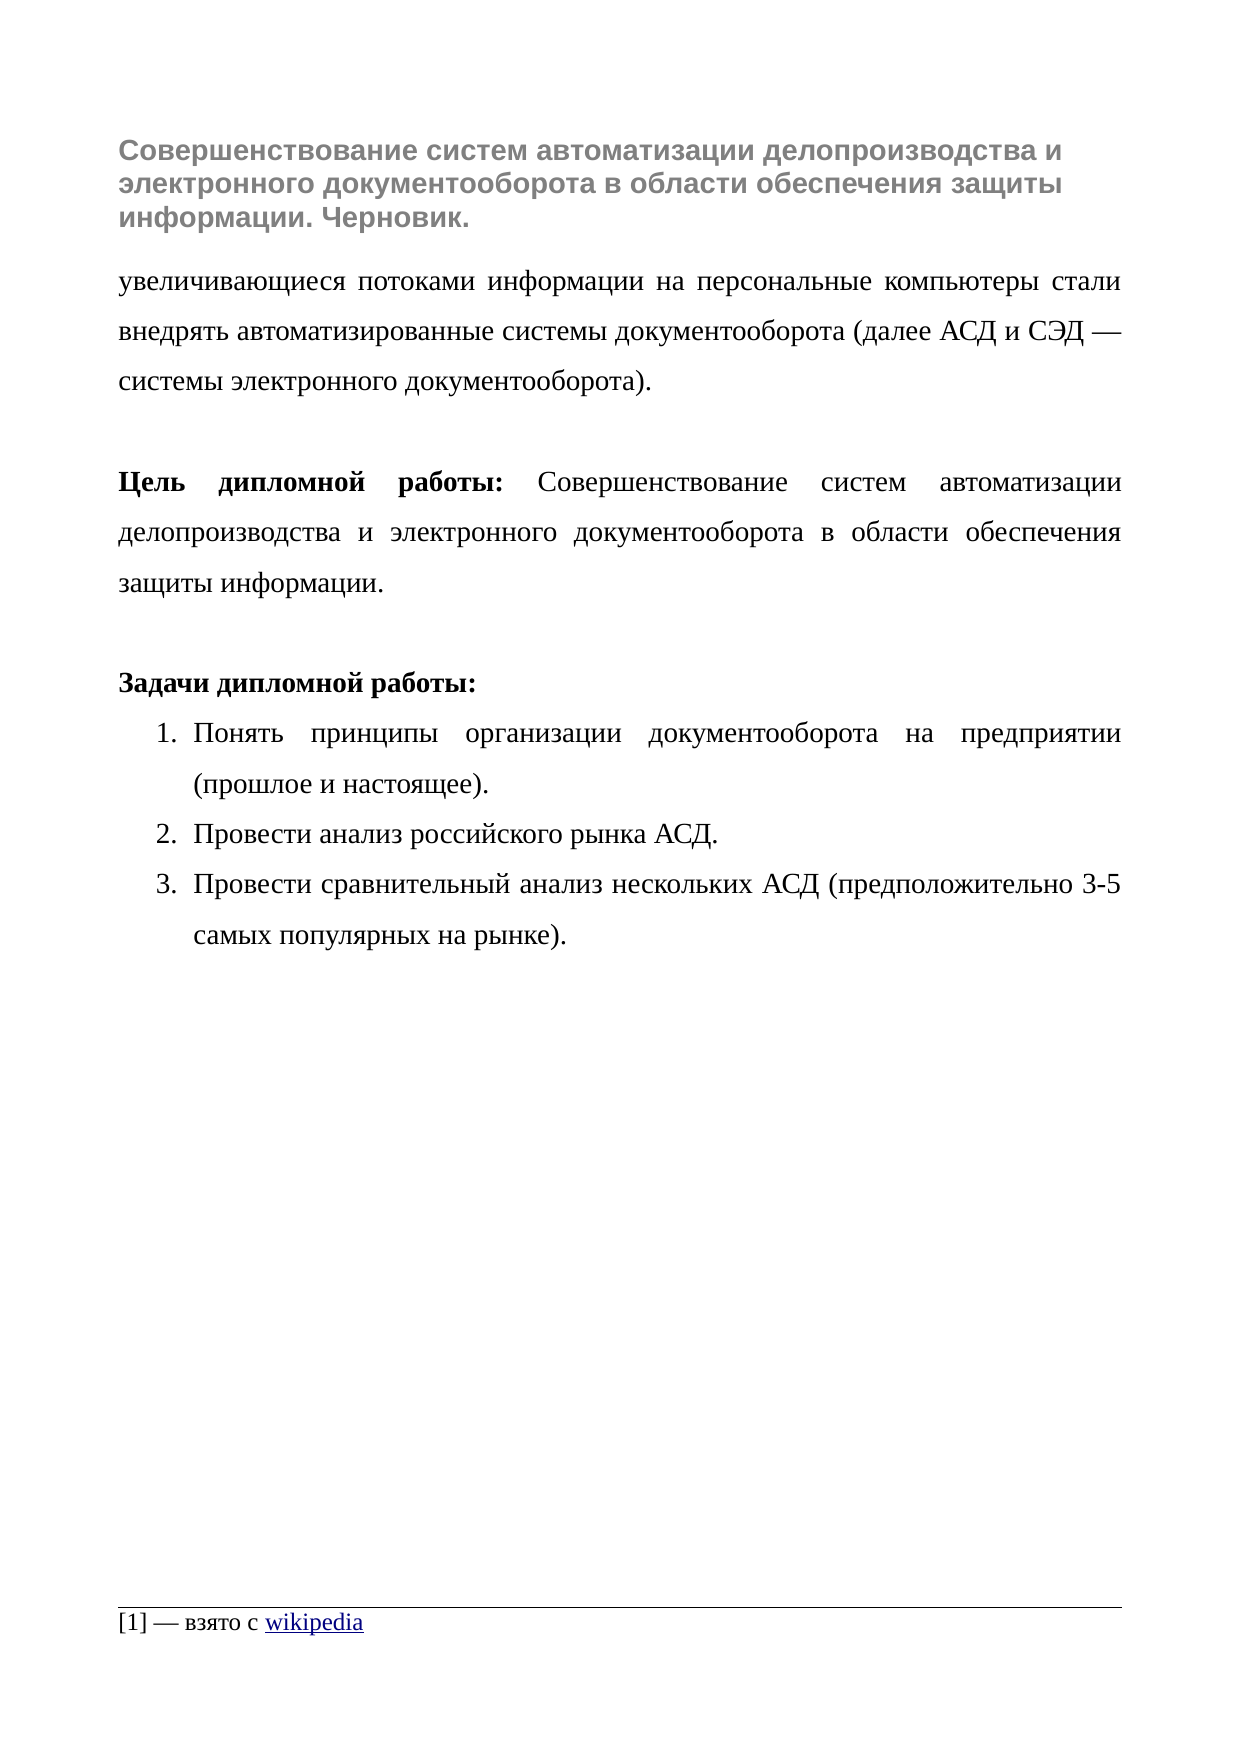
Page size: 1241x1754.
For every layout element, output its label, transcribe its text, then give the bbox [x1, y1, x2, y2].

list Провести сравнительный анализ нескольких АСД (предположительно 3-5 самых популярных на рынке). [156, 867, 1122, 950]
text Цель дипломной работы: Совершенствование систем автоматизации делопроизводства и электронного документооборота в области обеспечения защиты информации. [118, 464, 1122, 598]
text Задачи дипломной работы: [118, 665, 1122, 699]
text увеличивающиеся потоками информации на персональные компьютеры стали внедрять автоматизированные системы документооборота (далее АСД и СЭД — системы электронного документооборота). [118, 263, 1122, 397]
list Понять принципы организации документооборота на предприятии (прошлое и настоящее). [156, 716, 1122, 799]
list Провести анализ российского рынка АСД. [156, 816, 1122, 850]
